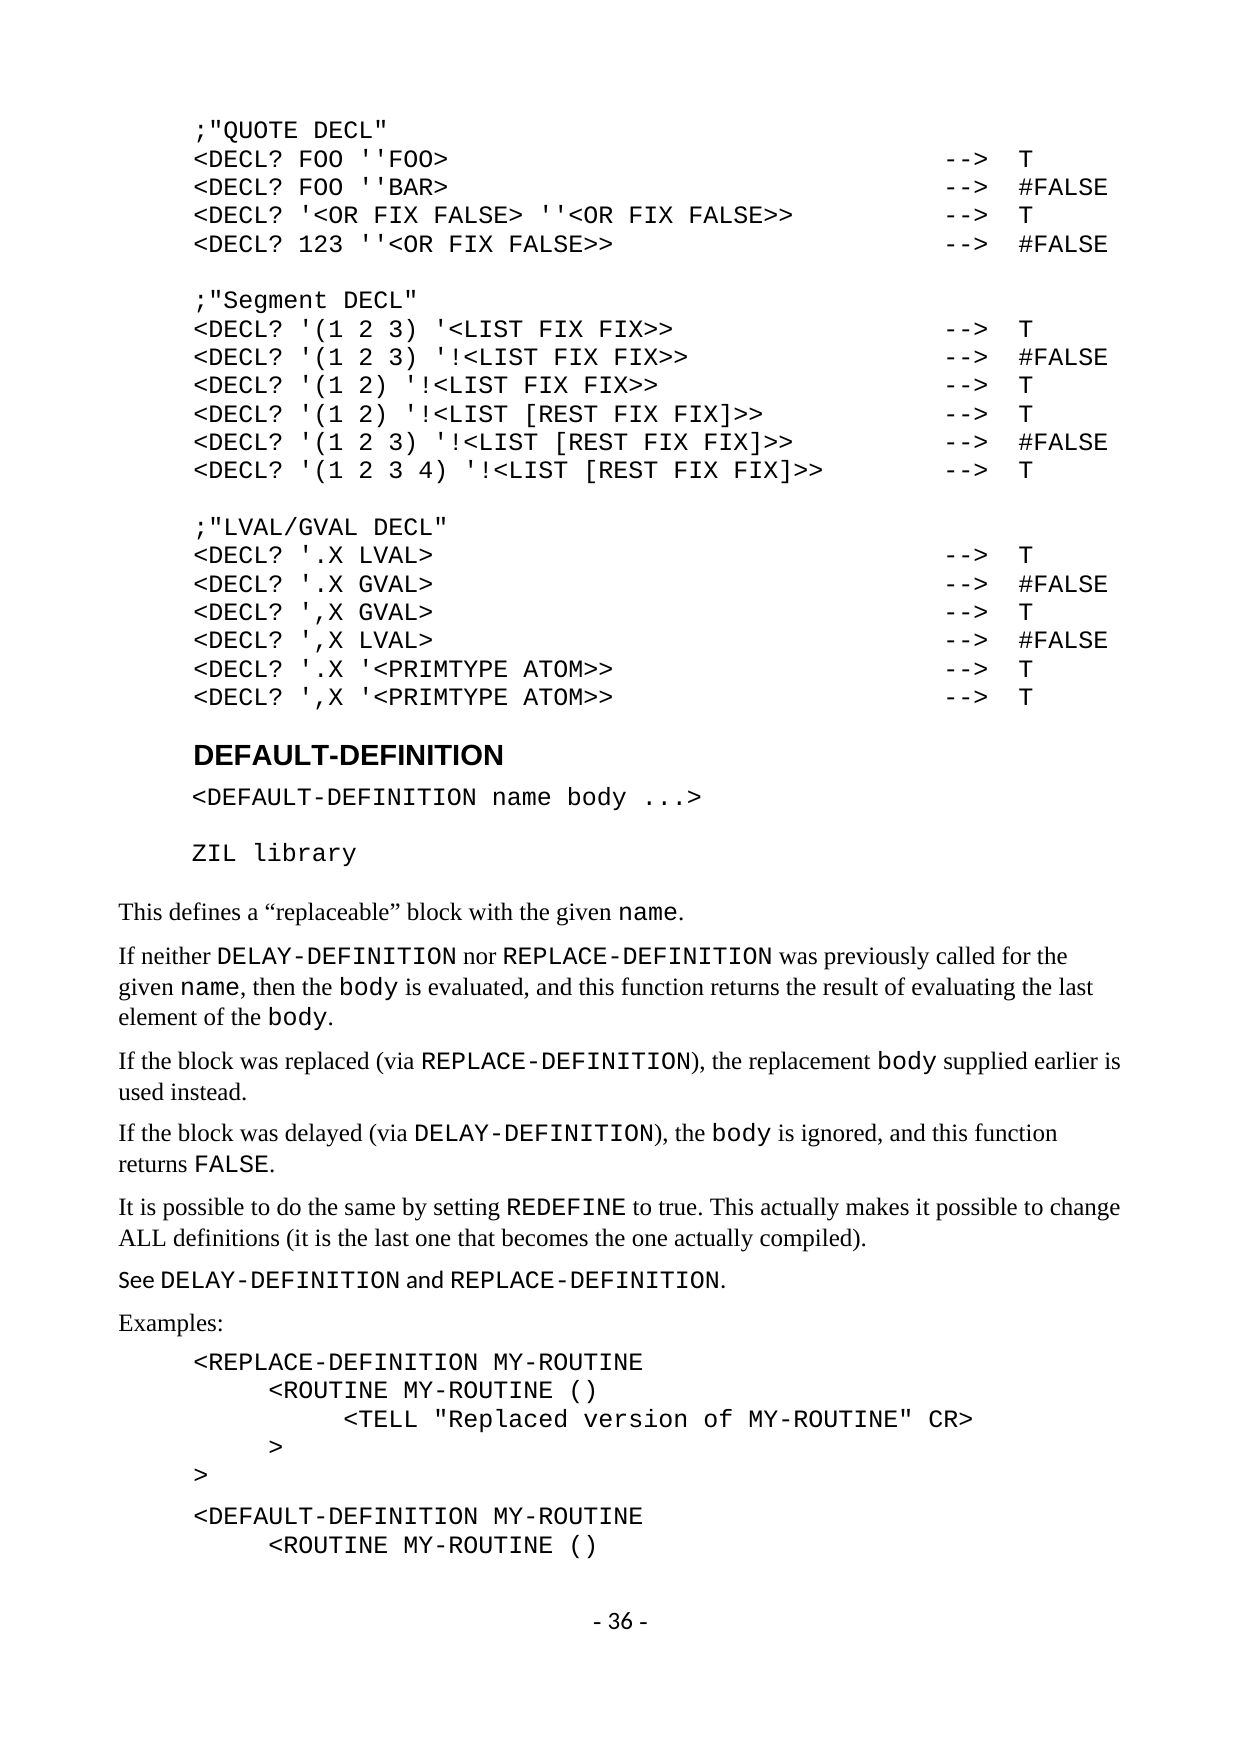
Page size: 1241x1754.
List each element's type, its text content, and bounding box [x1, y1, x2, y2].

text ZIL library [192, 841, 1122, 869]
text Examples: [118, 1308, 1122, 1337]
text <REPLACE-DEFINITION MY-ROUTINE <ROUTINE MY-ROUTINE () <TELL "Replaced version of MY-ROUTINE" CR> > > [118, 1350, 1122, 1491]
text ;"QUOTE DECL" <DECL? FOO ''FOO> --> T <DECL? FOO ''BAR> --> #FALSE <DECL? '<OR FIX FALSE> ''<OR FIX FALSE>> --> T <DECL? 123 ''<OR FIX FALSE>> --> #FALSE ;"Segment DECL" <DECL? '(1 2 3) '<LIST FIX FIX>> --> T <DECL? '(1 2 3) '!<LIST FIX FIX>> --> #FALSE <DECL? '(1 2) '!<LIST FIX FIX>> --> T <DECL? '(1 2) '!<LIST [REST FIX FIX]>> --> T <DECL? '(1 2 3) '!<LIST [REST FIX FIX]>> --> #FALSE <DECL? '(1 2 3 4) '!<LIST [REST FIX FIX]>> --> T ;"LVAL/GVAL DECL" <DECL? '.X LVAL> --> T <DECL? '.X GVAL> --> #FALSE <DECL? ',X GVAL> --> T <DECL? ',X LVAL> --> #FALSE <DECL? '.X '<PRIMTYPE ATOM>> --> T <DECL? ',X '<PRIMTYPE ATOM>> --> T [118, 118, 1122, 713]
text If neither DELAY-DEFINITION nor REPLACE-DEFINITION was previously called for the given name, then the body is evaluated, and this function returns the result of evaluating the last element of the body. [118, 941, 1122, 1033]
text It is possible to do the same by setting REDEFINE to true. This actually makes it possible to change ALL definitions (it is the last one that becomes the one actually compiled). [118, 1192, 1122, 1252]
text If the block was delayed (via DELAY-DEFINITION), the body is ignored, and this function returns FALSE. [118, 1118, 1122, 1179]
subtitle DEFAULT-DEFINITION [118, 738, 1122, 772]
text See DELAY-DEFINITION and REPLACE-DEFINITION. [118, 1264, 1122, 1296]
text This defines a “replaceable” block with the given name. [118, 897, 1122, 928]
text <DEFAULT-DEFINITION name body ...> [192, 784, 1122, 812]
text If the block was replaced (via REPLACE-DEFINITION), the replacement body supplied earlier is used instead. [118, 1046, 1122, 1105]
text <DEFAULT-DEFINITION MY-ROUTINE <ROUTINE MY-ROUTINE () [118, 1504, 1122, 1561]
